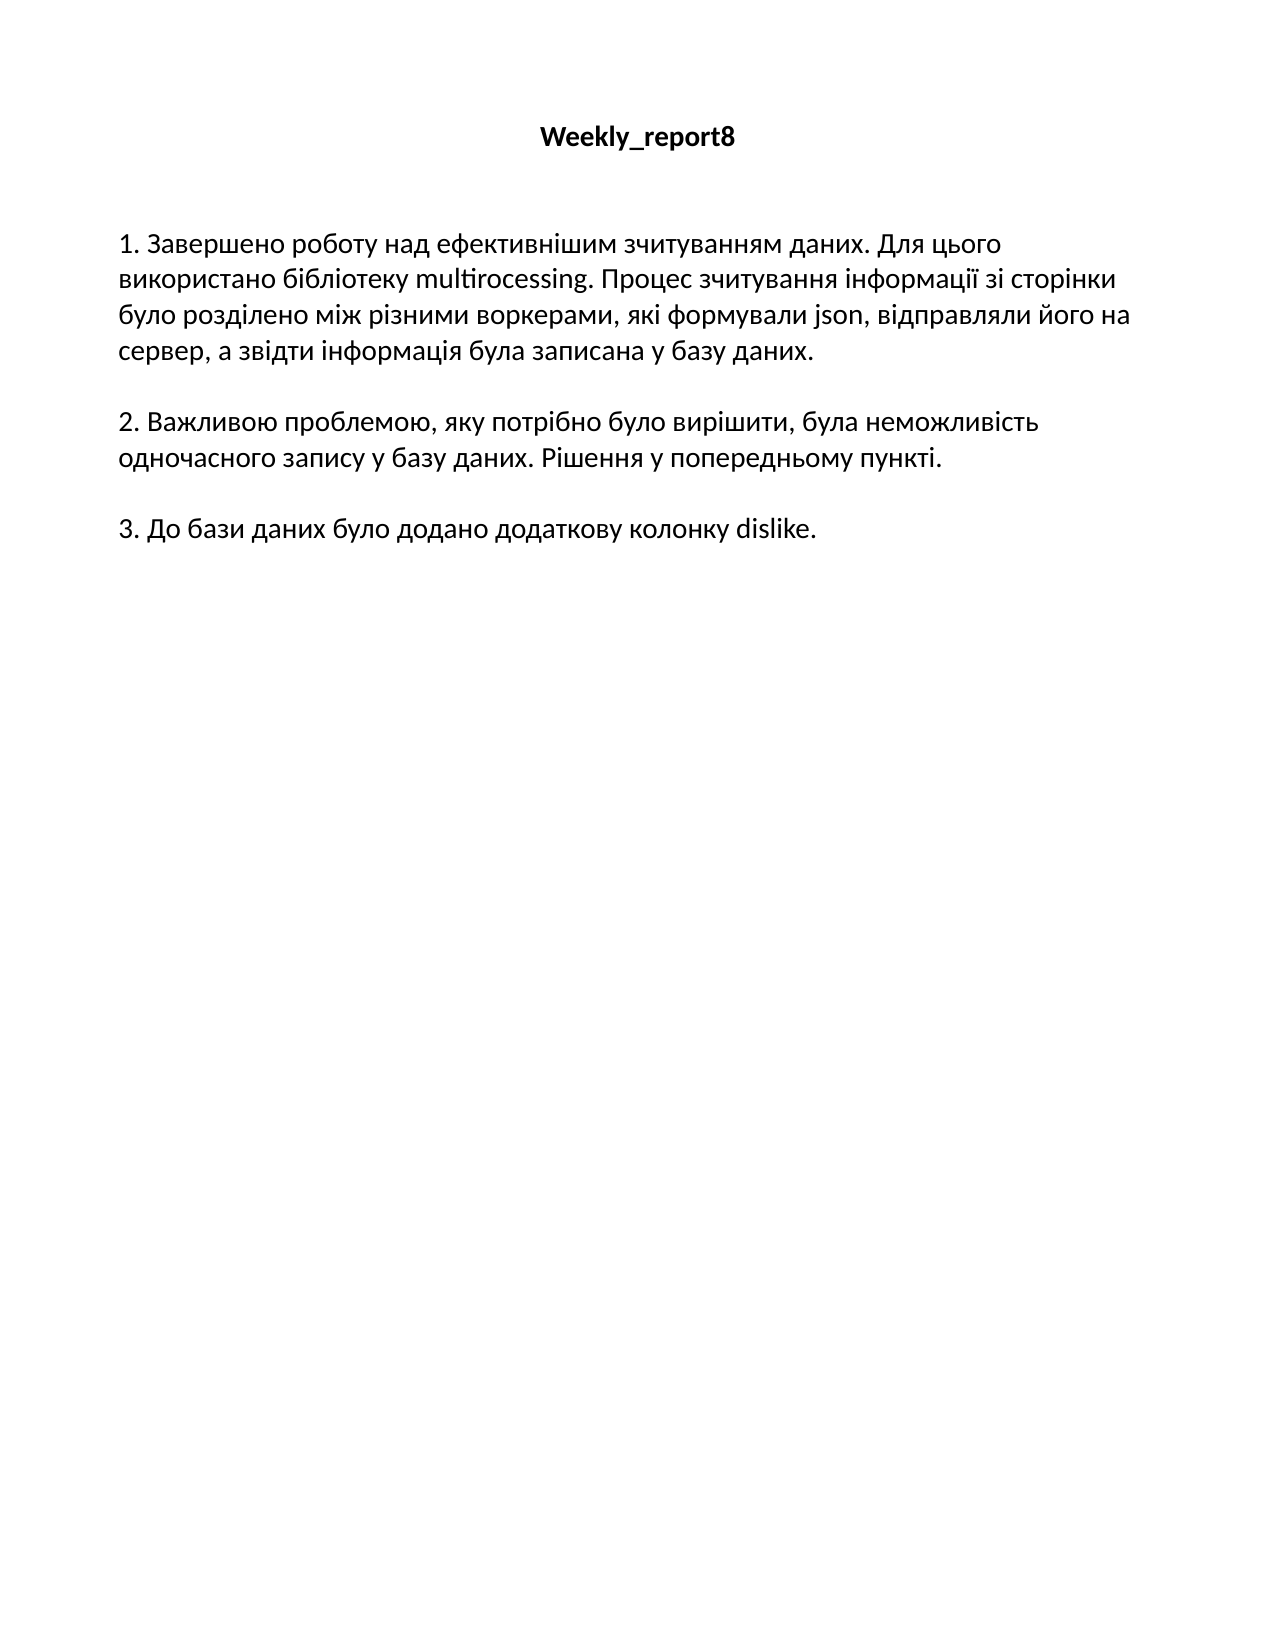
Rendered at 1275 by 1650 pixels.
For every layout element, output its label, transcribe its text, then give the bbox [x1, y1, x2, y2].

text 3. До бази даних було додано додаткову колонку dislike. [118, 510, 1157, 546]
text 1. Завершено роботу над ефективнішим зчитуванням даних. Для цього використано бібліотеку multirocessing. Процес зчитування інформації зі сторінки було розділено між різними воркерами, які формували json, відправляли його на сервер, а звідти інформація була записана у базу даних. [118, 225, 1157, 367]
text Weekly_report8 [118, 118, 1157, 154]
text 2. Важливою проблемою, яку потрібно було вирішити, була неможливість одночасного запису у базу даних. Рішення у попередньому пункті. [118, 403, 1157, 474]
